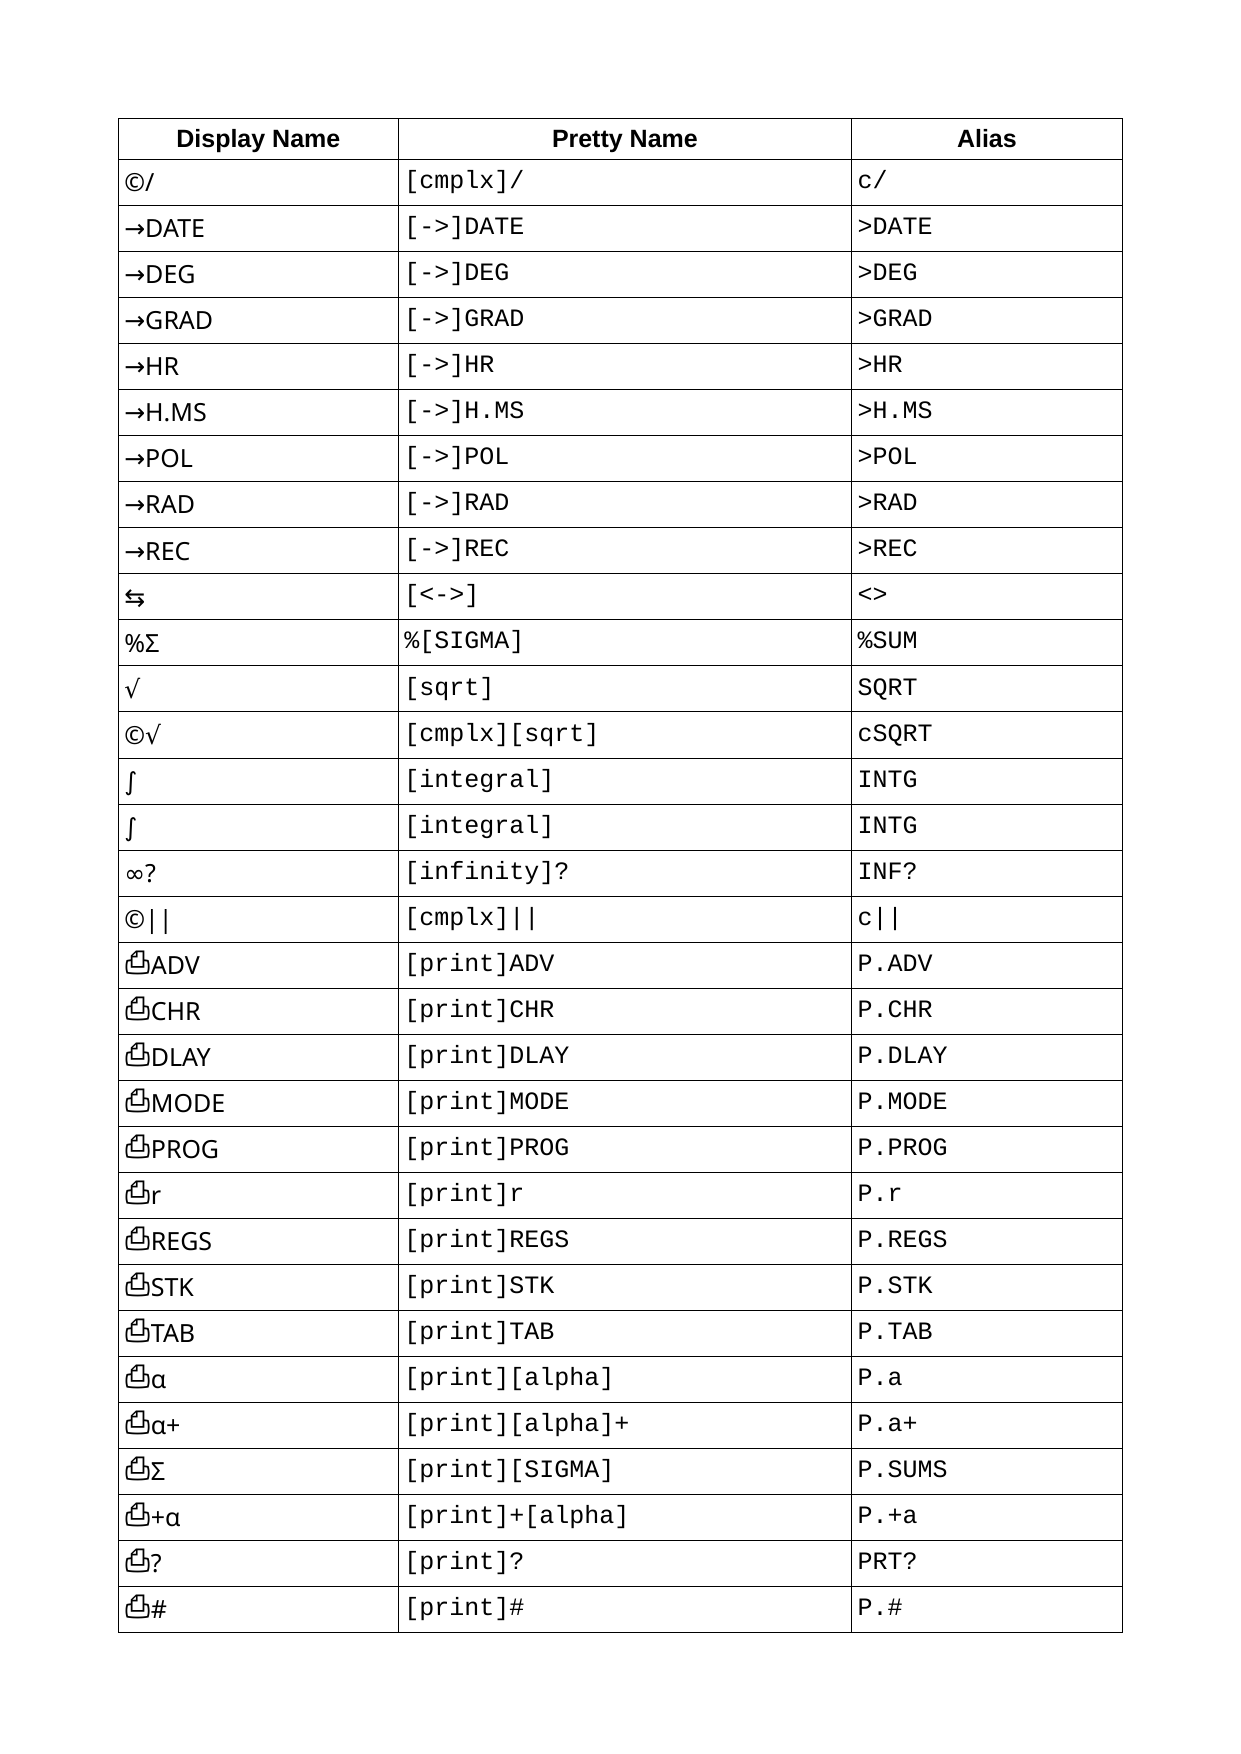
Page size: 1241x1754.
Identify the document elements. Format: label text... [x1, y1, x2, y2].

table_cell ©|| [119, 897, 398, 942]
table_cell ⎙CHR [119, 989, 398, 1034]
table_cell P.CHR [852, 989, 1122, 1034]
table_cell →HR [119, 344, 398, 389]
table_cell [print][alpha]+ [399, 1403, 851, 1448]
table_cell [->]DEG [399, 252, 851, 297]
table_cell [print]r [399, 1173, 851, 1218]
table_cell ⎙α [119, 1357, 398, 1402]
table_cell >DEG [852, 252, 1122, 297]
table_cell P.a [852, 1357, 1122, 1402]
table_cell c/ [852, 160, 1122, 205]
table_cell →GRAD [119, 298, 398, 343]
table_cell P.a+ [852, 1403, 1122, 1448]
table_cell INTG [852, 759, 1122, 803]
table_cell P.REGS [852, 1219, 1122, 1264]
table_cell ∫ [119, 759, 398, 803]
table_cell ⎙# [119, 1587, 398, 1632]
table_cell ⎙PROG [119, 1127, 398, 1172]
table_cell →DEG [119, 252, 398, 297]
table_cell [cmplx][sqrt] [399, 712, 851, 757]
table_cell →H.MS [119, 390, 398, 435]
table_cell P.MODE [852, 1081, 1122, 1126]
table_cell [->]POL [399, 436, 851, 481]
table_cell ⎙+α [119, 1495, 398, 1540]
table_cell <> [852, 574, 1122, 619]
table_cell [print]MODE [399, 1081, 851, 1126]
table_cell [print][SIGMA] [399, 1449, 851, 1494]
table_cell [print]+[alpha] [399, 1495, 851, 1540]
table_header Pretty Name [399, 119, 851, 159]
table_cell P.ADV [852, 943, 1122, 988]
table_cell [->]RAD [399, 482, 851, 527]
table_cell [print]PROG [399, 1127, 851, 1172]
table_cell P.DLAY [852, 1035, 1122, 1080]
table_cell %Σ [119, 620, 398, 665]
table_cell ⎙ADV [119, 943, 398, 988]
table_cell ©√ [119, 712, 398, 757]
table_header Display Name [119, 119, 398, 159]
table_cell >GRAD [852, 298, 1122, 343]
table_cell PRT? [852, 1541, 1122, 1586]
table_cell [infinity]? [399, 851, 851, 896]
table_cell →DATE [119, 206, 398, 251]
table_cell %[SIGMA] [399, 620, 851, 665]
table_cell ⎙DLAY [119, 1035, 398, 1080]
table_cell P.TAB [852, 1311, 1122, 1356]
table_cell →POL [119, 436, 398, 481]
table_cell [->]HR [399, 344, 851, 389]
table_cell ⎙r [119, 1173, 398, 1218]
table_cell P.# [852, 1587, 1122, 1632]
table_cell >RAD [852, 482, 1122, 527]
table_cell [integral] [399, 759, 851, 803]
table_cell [print][alpha] [399, 1357, 851, 1402]
table_cell [->]H.MS [399, 390, 851, 435]
table_cell →RAD [119, 482, 398, 527]
table_cell ⎙α+ [119, 1403, 398, 1448]
table_cell %SUM [852, 620, 1122, 665]
table_header Alias [852, 119, 1122, 159]
table_cell [print]CHR [399, 989, 851, 1034]
table_cell ∞? [119, 851, 398, 896]
table_cell [print]ADV [399, 943, 851, 988]
table_cell P.STK [852, 1265, 1122, 1310]
table_cell ©/ [119, 160, 398, 205]
table_cell >REC [852, 528, 1122, 573]
table_cell ⎙Σ [119, 1449, 398, 1494]
table_cell [cmplx]/ [399, 160, 851, 205]
table_cell [print]? [399, 1541, 851, 1586]
table_cell P.+a [852, 1495, 1122, 1540]
table_cell [->]DATE [399, 206, 851, 251]
table_cell P.r [852, 1173, 1122, 1218]
table_cell ⎙TAB [119, 1311, 398, 1356]
table_cell ∫ [119, 805, 398, 849]
table_cell [print]DLAY [399, 1035, 851, 1080]
table_cell [sqrt] [399, 666, 851, 711]
table_cell [print]# [399, 1587, 851, 1632]
table_cell [->]REC [399, 528, 851, 573]
table_cell ⎙REGS [119, 1219, 398, 1264]
table_cell >H.MS [852, 390, 1122, 435]
table_cell >POL [852, 436, 1122, 481]
table_cell >HR [852, 344, 1122, 389]
table_cell →REC [119, 528, 398, 573]
table_cell cSQRT [852, 712, 1122, 757]
table_cell >DATE [852, 206, 1122, 251]
table_cell [cmplx]|| [399, 897, 851, 942]
table_cell ⎙MODE [119, 1081, 398, 1126]
table_cell ⎙STK [119, 1265, 398, 1310]
table_cell [->]GRAD [399, 298, 851, 343]
table_cell [<->] [399, 574, 851, 619]
table_cell INF? [852, 851, 1122, 896]
table_cell P.SUMS [852, 1449, 1122, 1494]
table_cell √ [119, 666, 398, 711]
table_cell [integral] [399, 805, 851, 849]
table_cell ⎙? [119, 1541, 398, 1586]
table_cell [print]STK [399, 1265, 851, 1310]
table_cell ⇆ [119, 574, 398, 619]
table_cell P.PROG [852, 1127, 1122, 1172]
table_cell INTG [852, 805, 1122, 849]
table_cell SQRT [852, 666, 1122, 711]
table_cell c|| [852, 897, 1122, 942]
table_cell [print]REGS [399, 1219, 851, 1264]
table_cell [print]TAB [399, 1311, 851, 1356]
